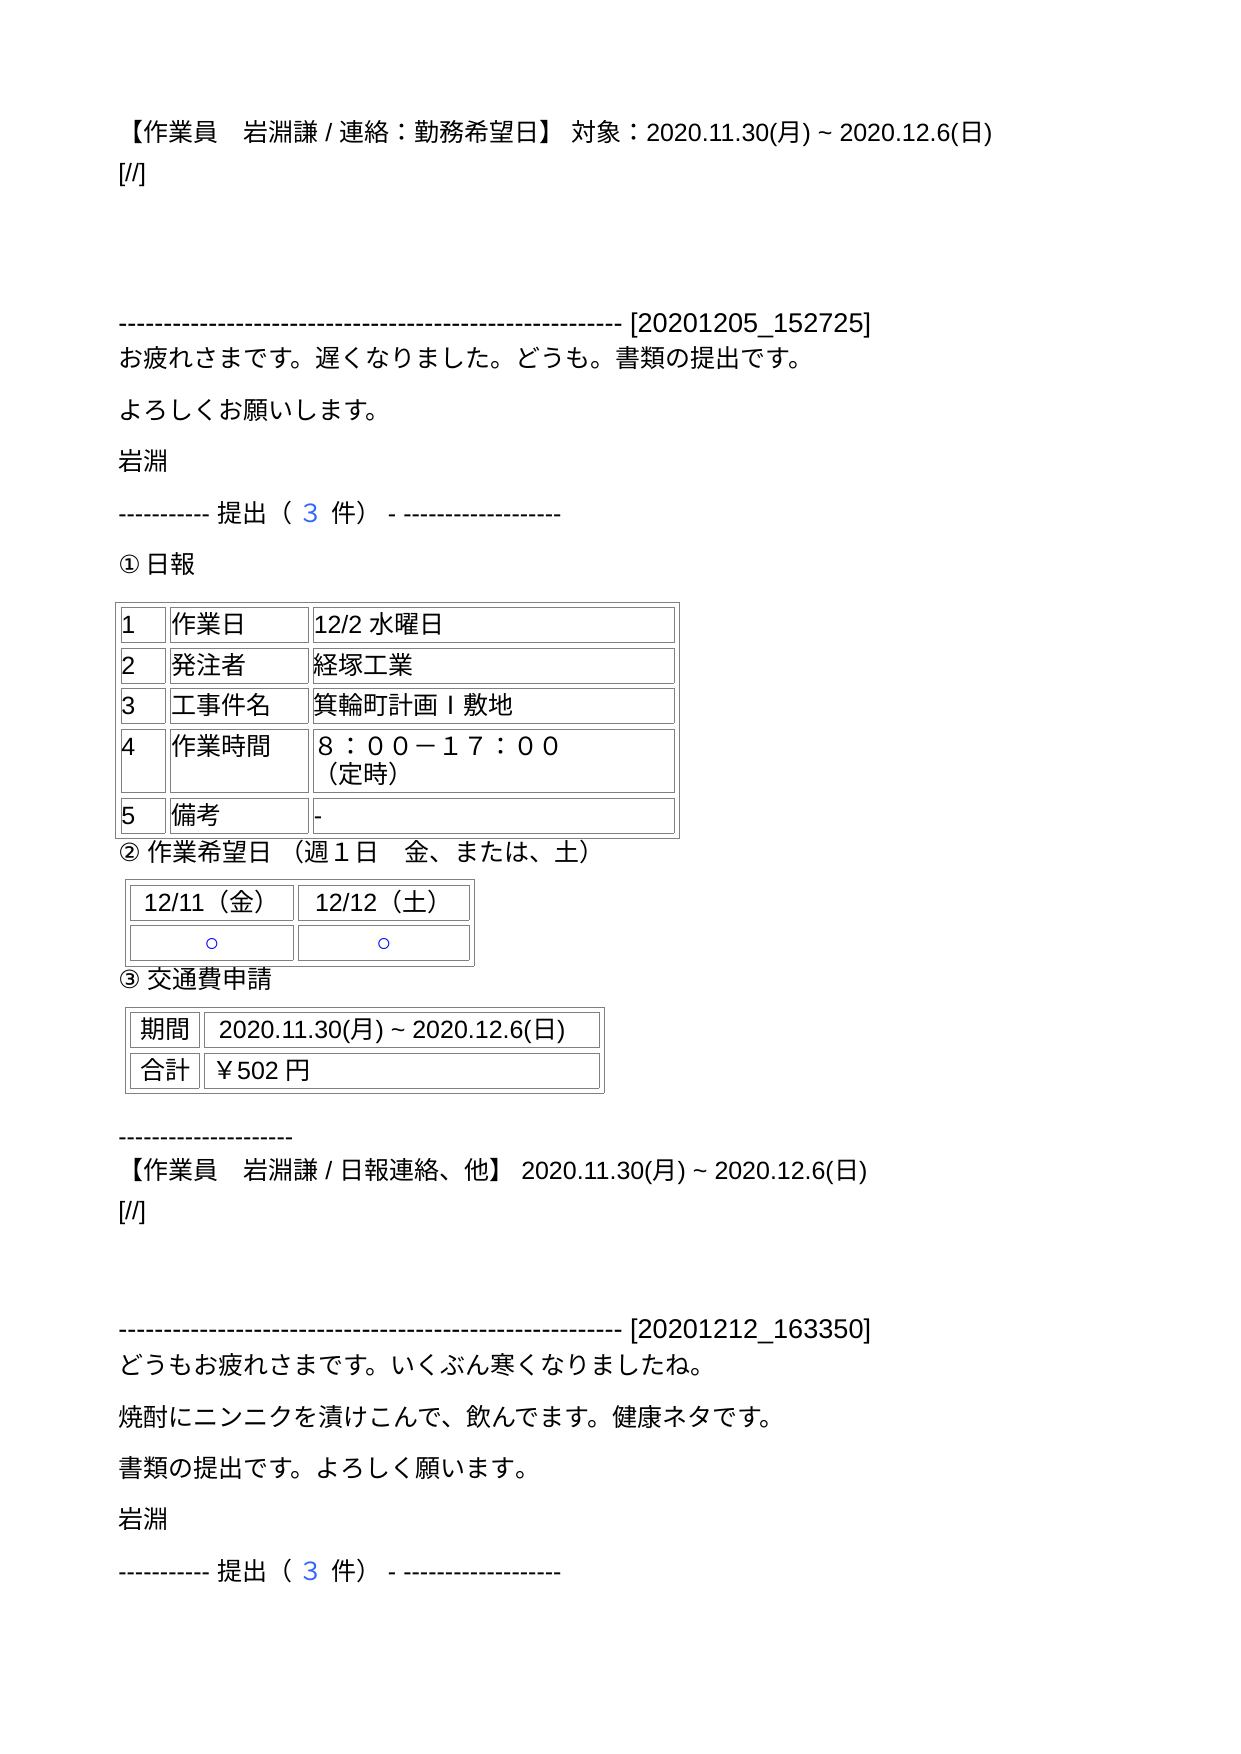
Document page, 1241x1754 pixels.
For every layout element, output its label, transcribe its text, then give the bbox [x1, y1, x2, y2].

table_cell ○ [296, 920, 471, 960]
text 岩淵 [118, 447, 1122, 476]
text お疲れさまです。遅くなりました。どうも。書類の提出です。 [118, 344, 1122, 373]
table_cell 3 [118, 683, 168, 723]
text [//] [118, 1196, 1122, 1224]
text 【作業員 岩淵謙 / 連絡：勤務希望日】 対象：2020.11.30(月) ~ 2020.12.6(日) [118, 118, 1122, 147]
text -------------------------------------------------------- [20201212_163350] [118, 1313, 1122, 1345]
table_cell 合計 [128, 1047, 202, 1088]
table_header 12/12（土） [296, 880, 471, 920]
table_cell 備考 [168, 792, 310, 833]
table_cell 4 [118, 723, 168, 792]
table_cell 工事件名 [168, 683, 310, 723]
table_cell - [314, 799, 674, 833]
text 書類の提出です。よろしく願います。 [118, 1454, 1122, 1483]
text -------------------------------------------------------- [20201205_152725] [118, 307, 1122, 338]
text 岩淵 [118, 1505, 1122, 1534]
table_header 作業日 [168, 603, 310, 642]
text ② 作業希望日 （週１日 金、または、土） [118, 838, 1122, 867]
table_header 12/2 水曜日 [310, 603, 677, 642]
text ----------- 提出（ ３ 件） - ------------------- [118, 1557, 1122, 1586]
text 【作業員 岩淵謙 / 日報連絡、他】 2020.11.30(月) ~ 2020.12.6(日) [118, 1156, 1122, 1185]
text どうもお疲れさまです。いくぶん寒くなりましたね。 [118, 1351, 1122, 1380]
table_cell - [310, 792, 677, 833]
text ①日報 [118, 550, 1122, 579]
table_cell 箕輪町計画Ⅰ敷地 [310, 683, 677, 723]
table_header 1 [118, 603, 168, 642]
text 焼酎にニンニクを漬けこんで、飲んでます。健康ネタです。 [118, 1402, 1122, 1431]
text よろしくお願いします。 [118, 396, 1122, 425]
table_cell ￥502 円 [202, 1047, 602, 1088]
text ----------- 提出（ ３ 件） - ------------------- [118, 499, 1122, 528]
table_cell ○ [128, 920, 296, 960]
table_cell 発注者 [168, 642, 310, 683]
table_cell 2 [118, 642, 168, 683]
table_cell 作業時間 [168, 723, 310, 792]
text [//] [118, 158, 1122, 186]
table_header 2020.11.30(月) ~ 2020.12.6(日) [202, 1008, 602, 1047]
text ③ 交通費申請 [118, 966, 1122, 994]
text --------------------- [118, 1122, 1122, 1151]
table_cell 経塚工業 [310, 642, 677, 683]
table_cell ８：００－１７：００ （定時） [310, 723, 677, 792]
table_header 12/11（金） [128, 880, 296, 920]
table_header 期間 [128, 1008, 202, 1047]
table_cell 5 [118, 792, 168, 833]
